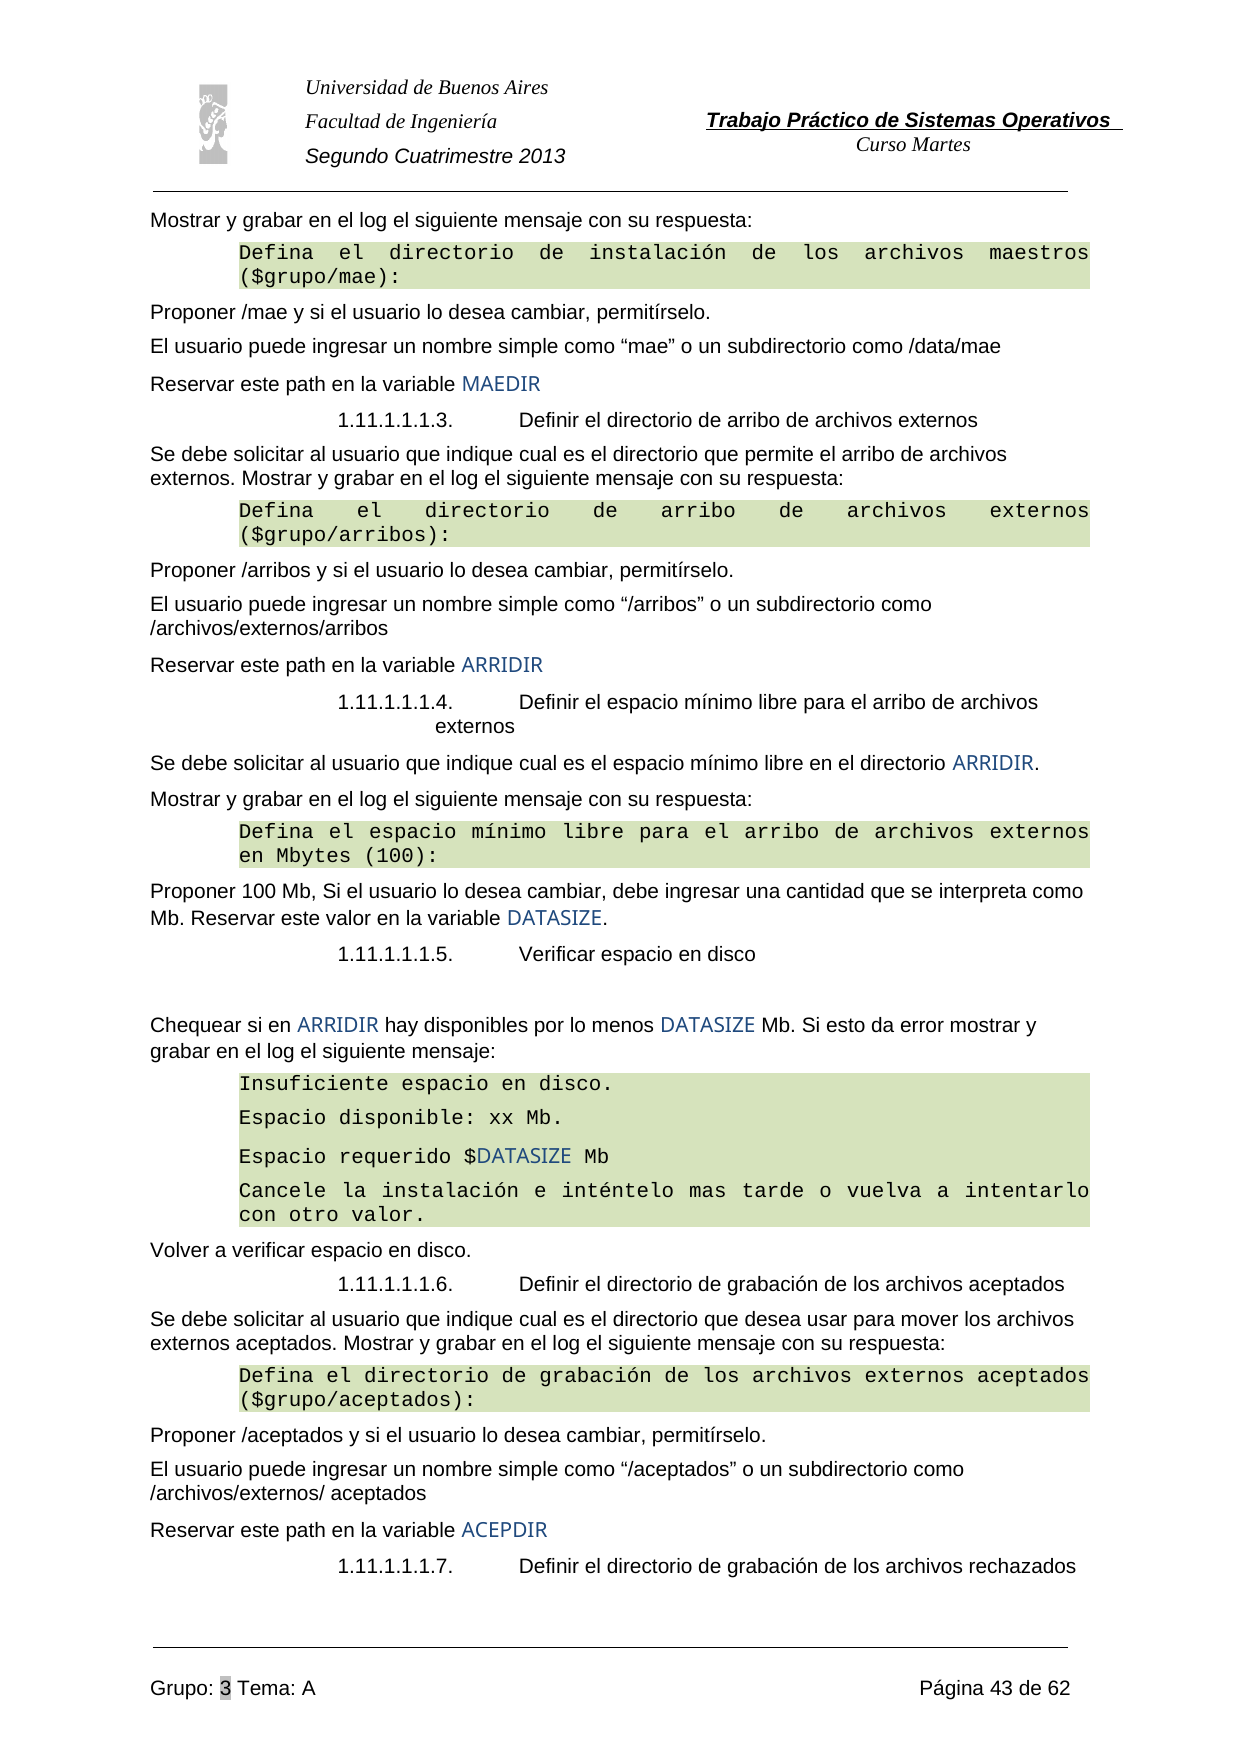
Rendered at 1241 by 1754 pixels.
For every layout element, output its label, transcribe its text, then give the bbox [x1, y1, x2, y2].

list Definir el espacio mínimo libre para el arribo de archivos externos [337, 689, 1090, 737]
text Insuficiente espacio en disco. [239, 1073, 1090, 1097]
text Proponer /mae y si el usuario lo desea cambiar, permitírselo. [150, 300, 1090, 324]
text Espacio disponible: xx Mb. [239, 1107, 1090, 1131]
text Reservar este path en la variable ARRIDIR [150, 651, 1090, 679]
text Mostrar y grabar en el log el siguiente mensaje con su respuesta: [150, 787, 1090, 811]
text Defina el espacio mínimo libre para el arribo de archivos externos en Mbytes (100): [239, 821, 1090, 868]
text Volver a verificar espacio en disco. [150, 1238, 1090, 1262]
text Defina el directorio de grabación de los archivos externos aceptados ($grupo/aceptados): [239, 1365, 1090, 1412]
text Se debe solicitar al usuario que indique cual es el espacio mínimo libre en el directorio ARRIDIR. [150, 748, 1090, 776]
picture [198, 82, 231, 166]
text Reservar este path en la variable MAEDIR [150, 369, 1090, 397]
text Chequear si en ARRIDIR hay disponibles por lo menos DATASIZE Mb. Si esto da error mostrar y grabar en el log el siguiente mensaje: [150, 1010, 1090, 1063]
text Proponer 100 Mb, Si el usuario lo desea cambiar, debe ingresar una cantidad que se interpreta como Mb. Reservar este valor en la variable DATASIZE. [150, 879, 1090, 931]
text El usuario puede ingresar un nombre simple como “/aceptados” o un subdirectorio como /archivos/externos/ aceptados [150, 1457, 1090, 1505]
text Mostrar y grabar en el log el siguiente mensaje con su respuesta: [150, 208, 1090, 232]
text Se debe solicitar al usuario que indique cual es el directorio que permite el arribo de archivos externos. Mostrar y grabar en el log el siguiente mensaje con su respuesta: [150, 442, 1090, 490]
text Defina el directorio de arribo de archivos externos ($grupo/arribos): [239, 500, 1090, 547]
text Reservar este path en la variable ACEPDIR [150, 1515, 1090, 1544]
list Definir el directorio de grabación de los archivos rechazados [337, 1554, 1090, 1578]
text Proponer /arribos y si el usuario lo desea cambiar, permitírselo. [150, 558, 1090, 582]
text Espacio requerido $DATASIZE Mb [239, 1141, 1090, 1170]
text Proponer /aceptados y si el usuario lo desea cambiar, permitírselo. [150, 1423, 1090, 1447]
list Definir el directorio de grabación de los archivos aceptados [337, 1272, 1090, 1296]
text El usuario puede ingresar un nombre simple como “mae” o un subdirectorio como /data/mae [150, 334, 1090, 358]
list Definir el directorio de arribo de archivos externos [337, 407, 1090, 431]
list Verificar espacio en disco [337, 942, 1090, 966]
text El usuario puede ingresar un nombre simple como “/arribos” o un subdirectorio como /archivos/externos/arribos [150, 592, 1090, 640]
text Se debe solicitar al usuario que indique cual es el directorio que desea usar para mover los archivos externos aceptados. Mostrar y grabar en el log el siguiente mensaje con su respuesta: [150, 1307, 1090, 1354]
text Cancele la instalación e inténtelo mas tarde o vuelva a intentarlo con otro valor. [239, 1180, 1090, 1227]
text Defina el directorio de instalación de los archivos maestros ($grupo/mae): [239, 242, 1090, 289]
